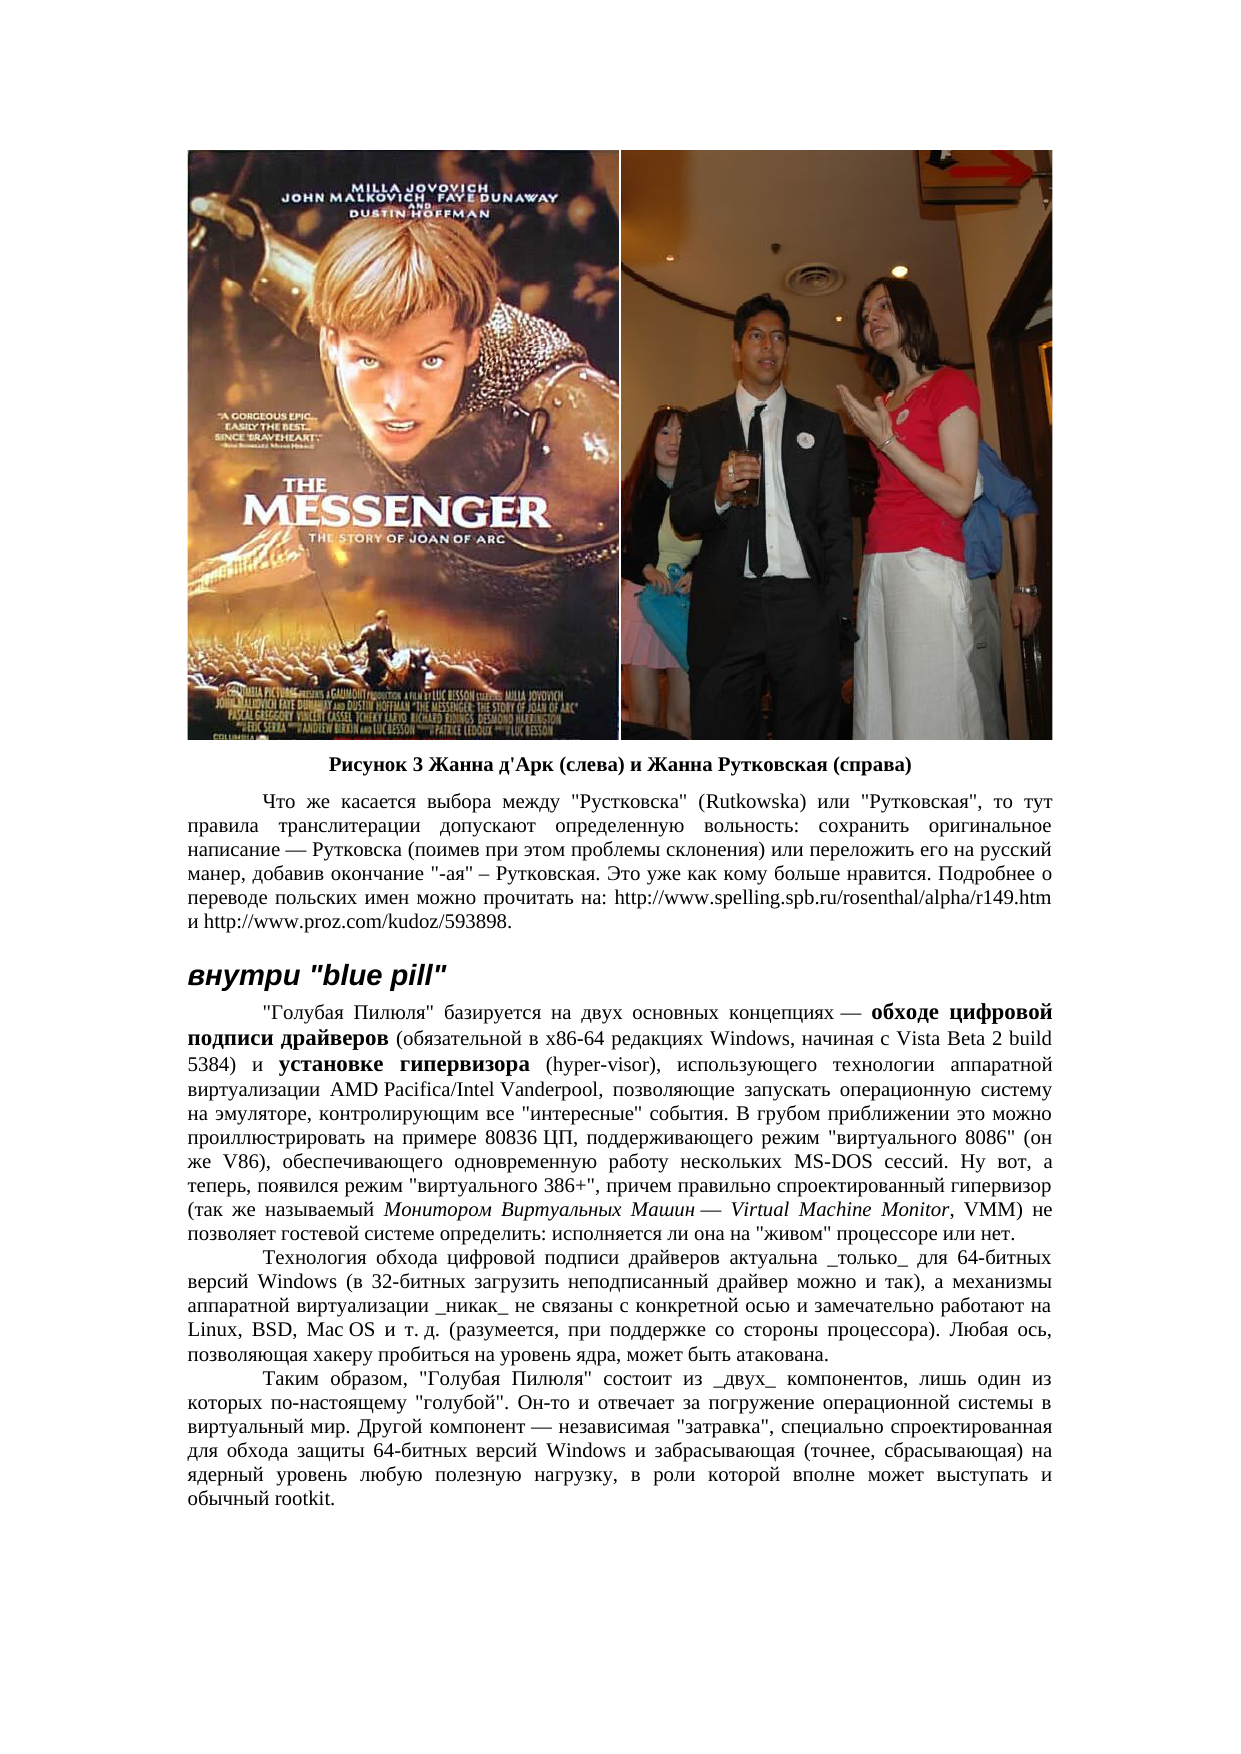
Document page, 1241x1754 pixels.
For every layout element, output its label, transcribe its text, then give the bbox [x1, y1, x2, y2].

text Таким образом, "Голубая Пилюля" состоит из _двух_ компонентов, лишь один из которых по-настоящему "голубой". Он-то и отвечает за погружение операционной системы в виртуальный мир. Другой компонент — независимая "затравка", специально спроектированная для обхода защиты 64-битных версий Windows и забрасывающая (точнее, сбрасывающая) на ядерный уровень любую полезную нагрузку, в роли которой вполне может выступать и обычный rootkit. [187, 1366, 1053, 1510]
text Что же касается выбора между "Рустковска" (Rutkowska) или "Рутковская", то тут правила транслитерации допускают определенную вольность: сохранить оригинальное написание — Рутковска (поимев при этом проблемы склонения) или переложить его на русский манер, добавив окончание "-ая" – Рутковская. Это уже как кому больше нравится. Подробнее о переводе польских имен можно прочитать на: http://www.spelling.spb.ru/rosenthal/alpha/r149.htm и http://www.proz.com/kudoz/593898. [187, 788, 1053, 933]
text Рисунок 3 Жанна д'Арк (слева) и Жанна Рутковская (справа) [187, 752, 1053, 776]
text "Голубая Пилюля" базируется на двух основных концепциях — обходе цифровой подписи драйверов (обязательной в x86-64 редакциях Windows, начиная с Vista Beta 2 build 5384) и установке гипервизора (hyper-visor), использующего технологии аппаратной виртуализации AMD Pacifica/Intel Vanderpool, позволяющие запускать операционную систему на эмуляторе, контролирующим все "интересные" события. В грубом приближении это можно проиллюстрировать на примере 80836 ЦП, поддерживающего режим "виртуального 8086" (он же V86), обеспечивающего одновременную работу нескольких MS-DOS сессий. Ну вот, а теперь, появился режим "виртуального 386+", причем правильно спроектированный гипервизор (так же называемый Монитором Виртуальных Машин — Virtual Machine Monitor, VMM) не позволяет гостевой системе определить: исполняется ли она на "живом" процессоре или нет. [187, 998, 1053, 1245]
subtitle внутри "blue pill" [187, 958, 1053, 991]
text Технология обхода цифровой подписи драйверов актуальна _только_ для 64-битных версий Windows (в 32-битных загрузить неподписанный драйвер можно и так), а механизмы аппаратной виртуализации _никак_ не связаны с конкретной осью и замечательно работают на Linux, BSD, Mac OS и т. д. (разумеется, при поддержке со стороны процессора). Любая ось, позволяющая хакеру пробиться на уровень ядра, может быть атакована. [187, 1245, 1053, 1366]
picture [187, 150, 1053, 740]
